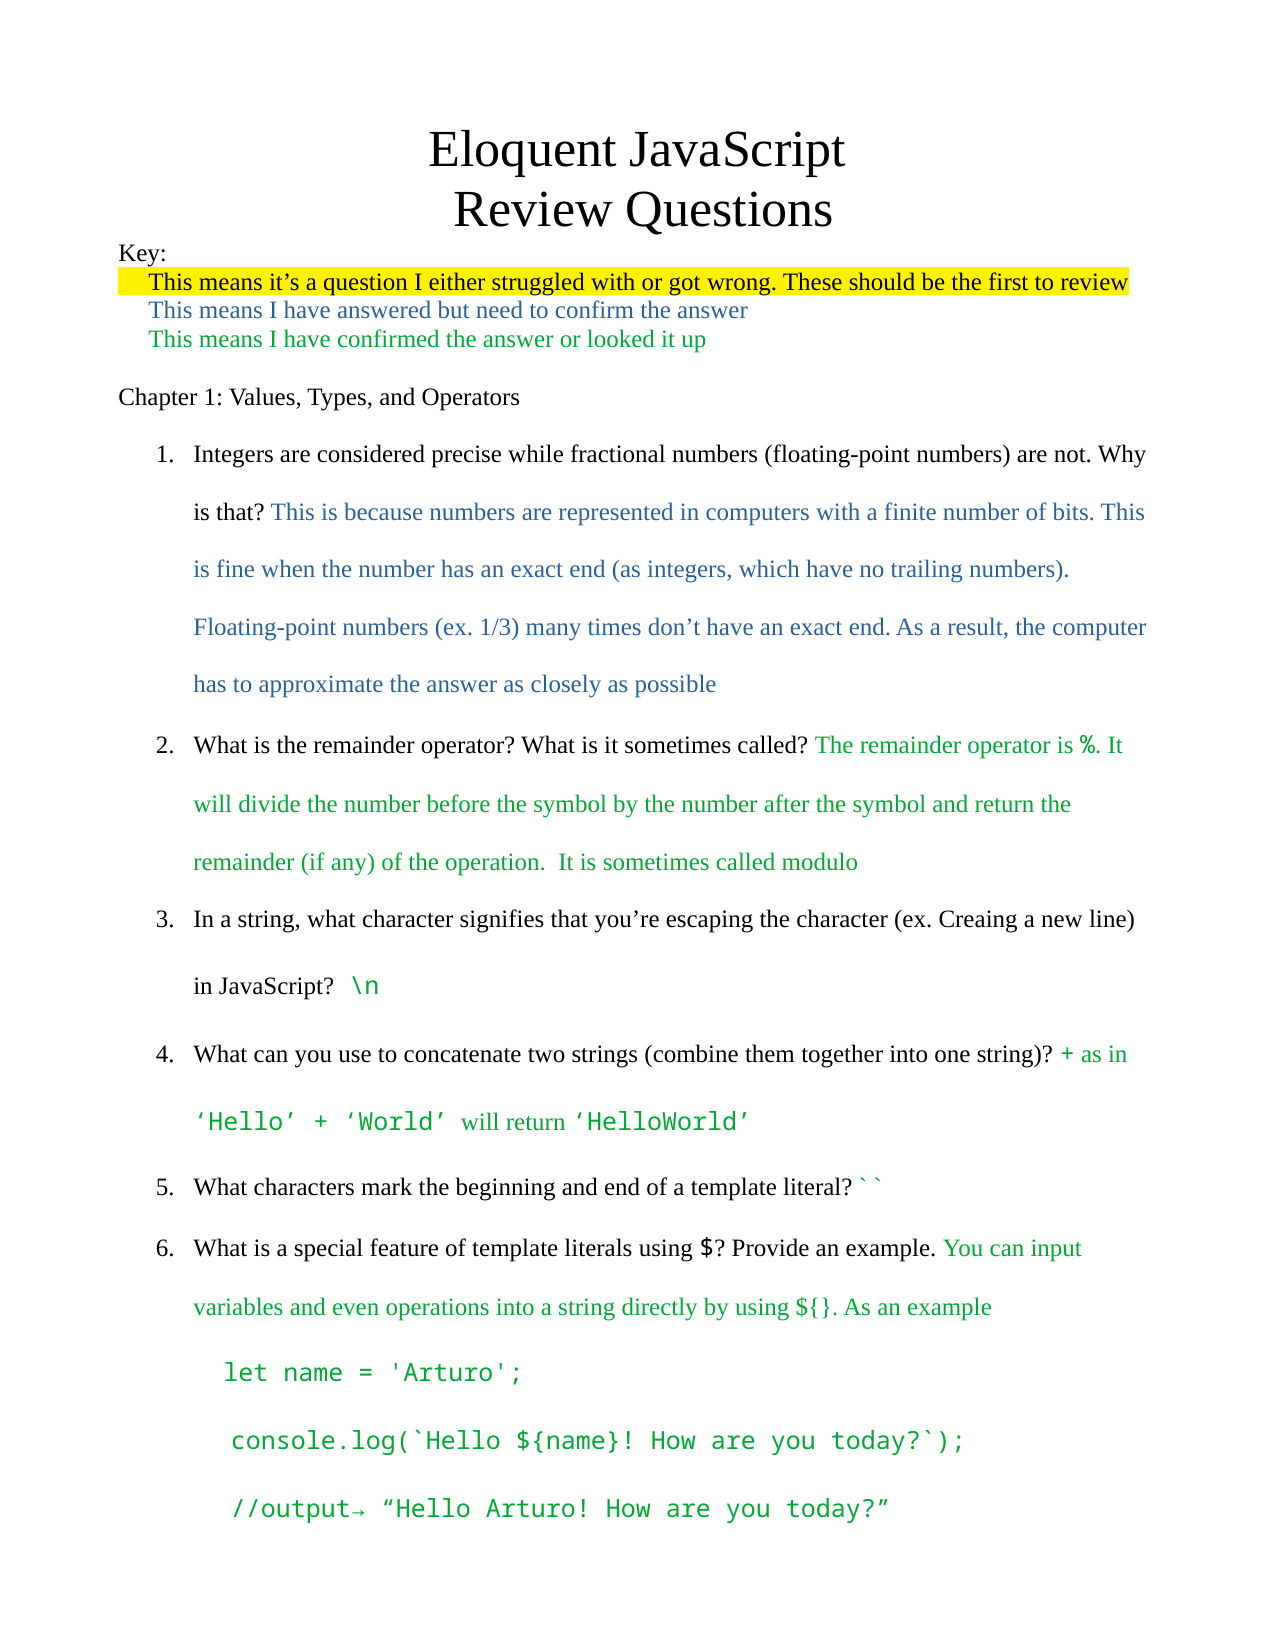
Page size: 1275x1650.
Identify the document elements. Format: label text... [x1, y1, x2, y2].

list Integers are considered precise while fractional numbers (floating-point numbers) are not. Why is that? This is because numbers are represented in computers with a finite number of bits. This is fine when the number has an exact end (as integers, which have no trailing numbers). Floating-point numbers (ex. 1/3) many times don’t have an exact end. As a result, the computer has to approximate the answer as closely as possible [156, 439, 1157, 698]
list What is the remainder operator? What is it sometimes called? The remainder operator is %. It will divide the number before the symbol by the number after the symbol and return the remainder (if any) of the operation. It is sometimes called modulo [156, 727, 1157, 876]
text Key: [118, 238, 1157, 267]
text This means I have confirmed the answer or looked it up [118, 324, 1157, 353]
text Eloquent JavaScript [118, 118, 1157, 178]
list console.log(`Hello ${name}! How are you today?`); //output→ “Hello Arturo! How are you today?” [193, 1423, 1157, 1525]
text This means it’s a question I either struggled with or got wrong. These should be the first to review [118, 267, 1157, 295]
text This means I have answered but need to confirm the answer [118, 295, 1157, 324]
list What is a special feature of template literals using $? Provide an example. You can input variables and even operations into a string directly by using ${}. As an example let name = 'Arturo'; [156, 1229, 1157, 1389]
text Chapter 1: Values, Types, and Operators [118, 382, 1157, 410]
list In a string, what character signifies that you’re escaping the character (ex. Creaing a new line) in JavaScript? \n [156, 904, 1157, 1001]
text Review Questions [118, 178, 1157, 238]
list What can you use to concatenate two strings (combine them together into one string)? + as in ‘Hello’ + ‘World’ will return ‘HelloWorld’ [156, 1035, 1157, 1138]
list What characters mark the beginning and end of a template literal? ` ` [156, 1172, 1157, 1200]
